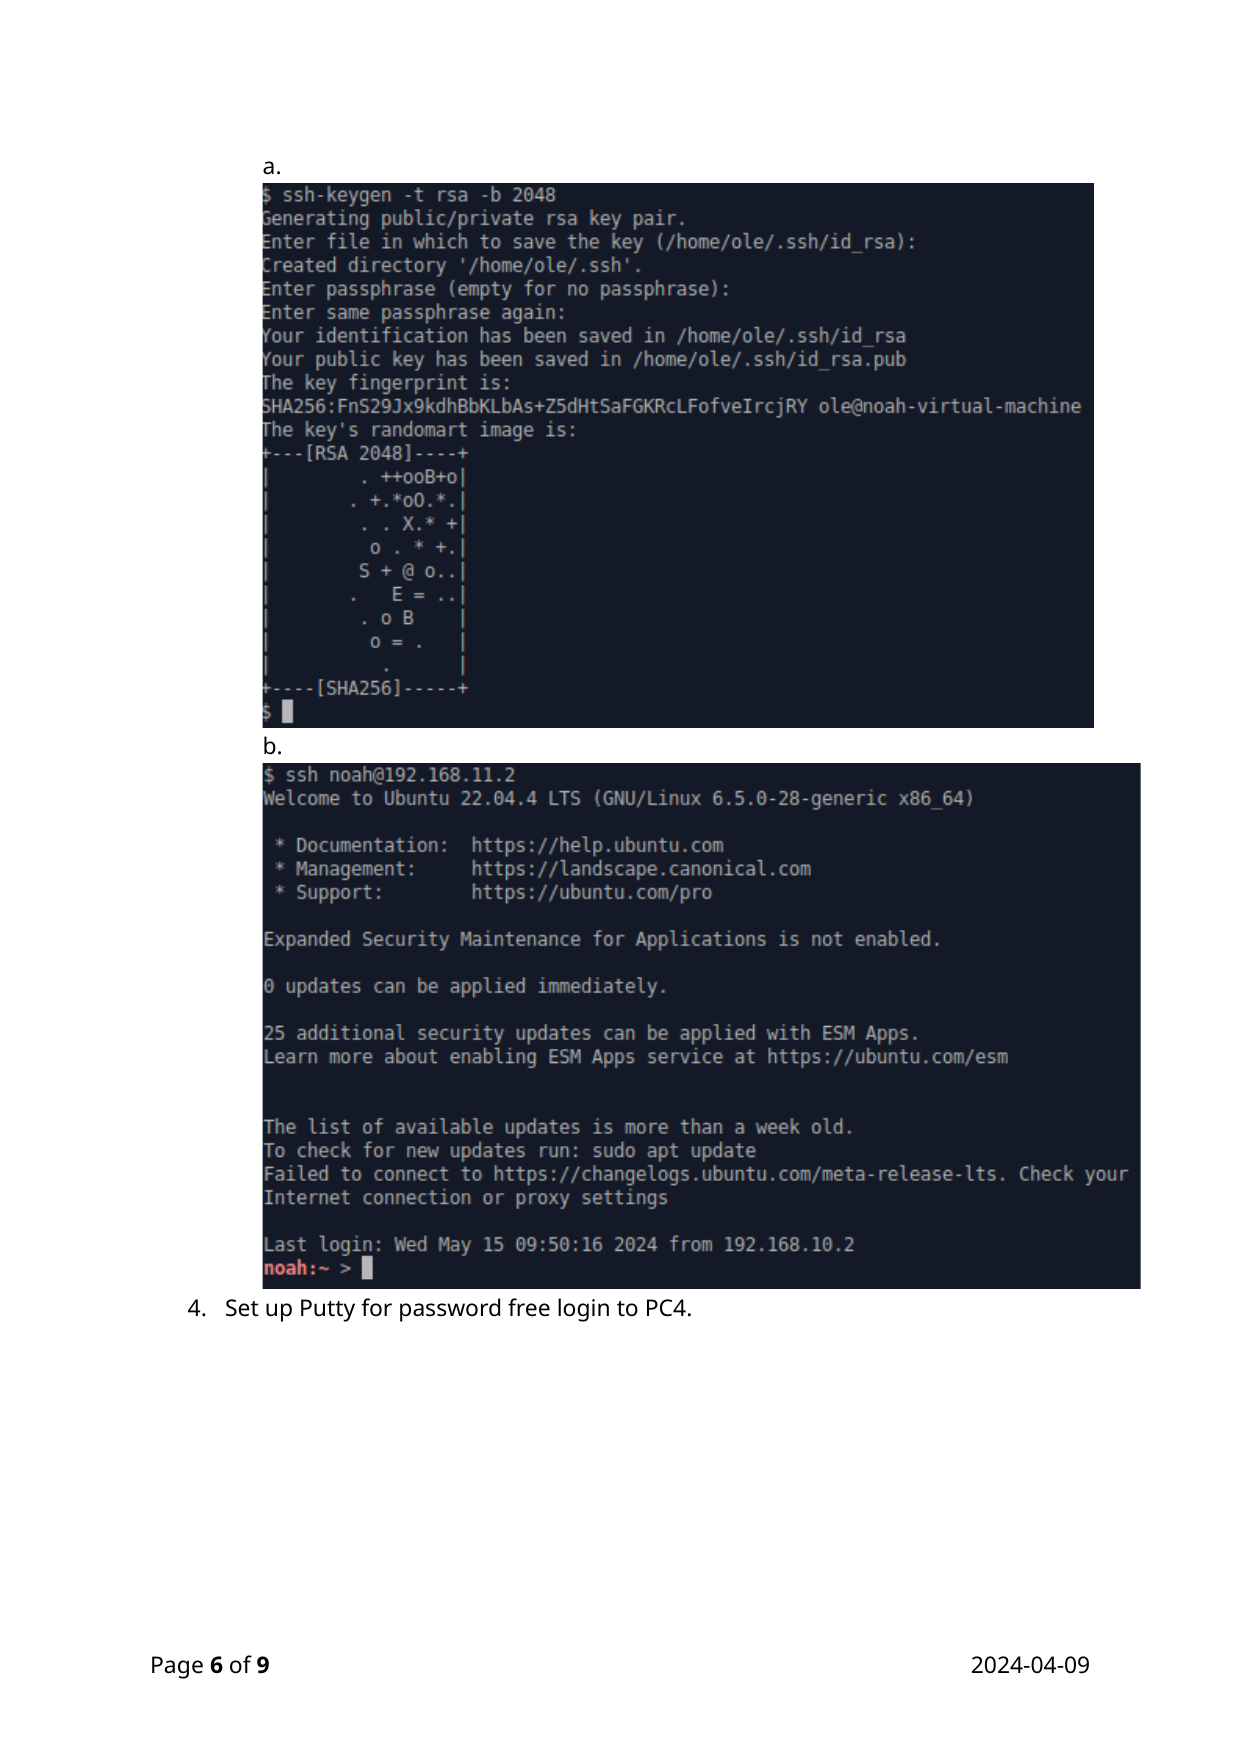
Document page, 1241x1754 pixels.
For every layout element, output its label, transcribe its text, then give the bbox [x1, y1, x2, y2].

picture [262, 183, 1094, 728]
picture [262, 763, 1141, 1289]
list Set up Putty for password free login to PC4. [187, 1291, 1090, 1323]
